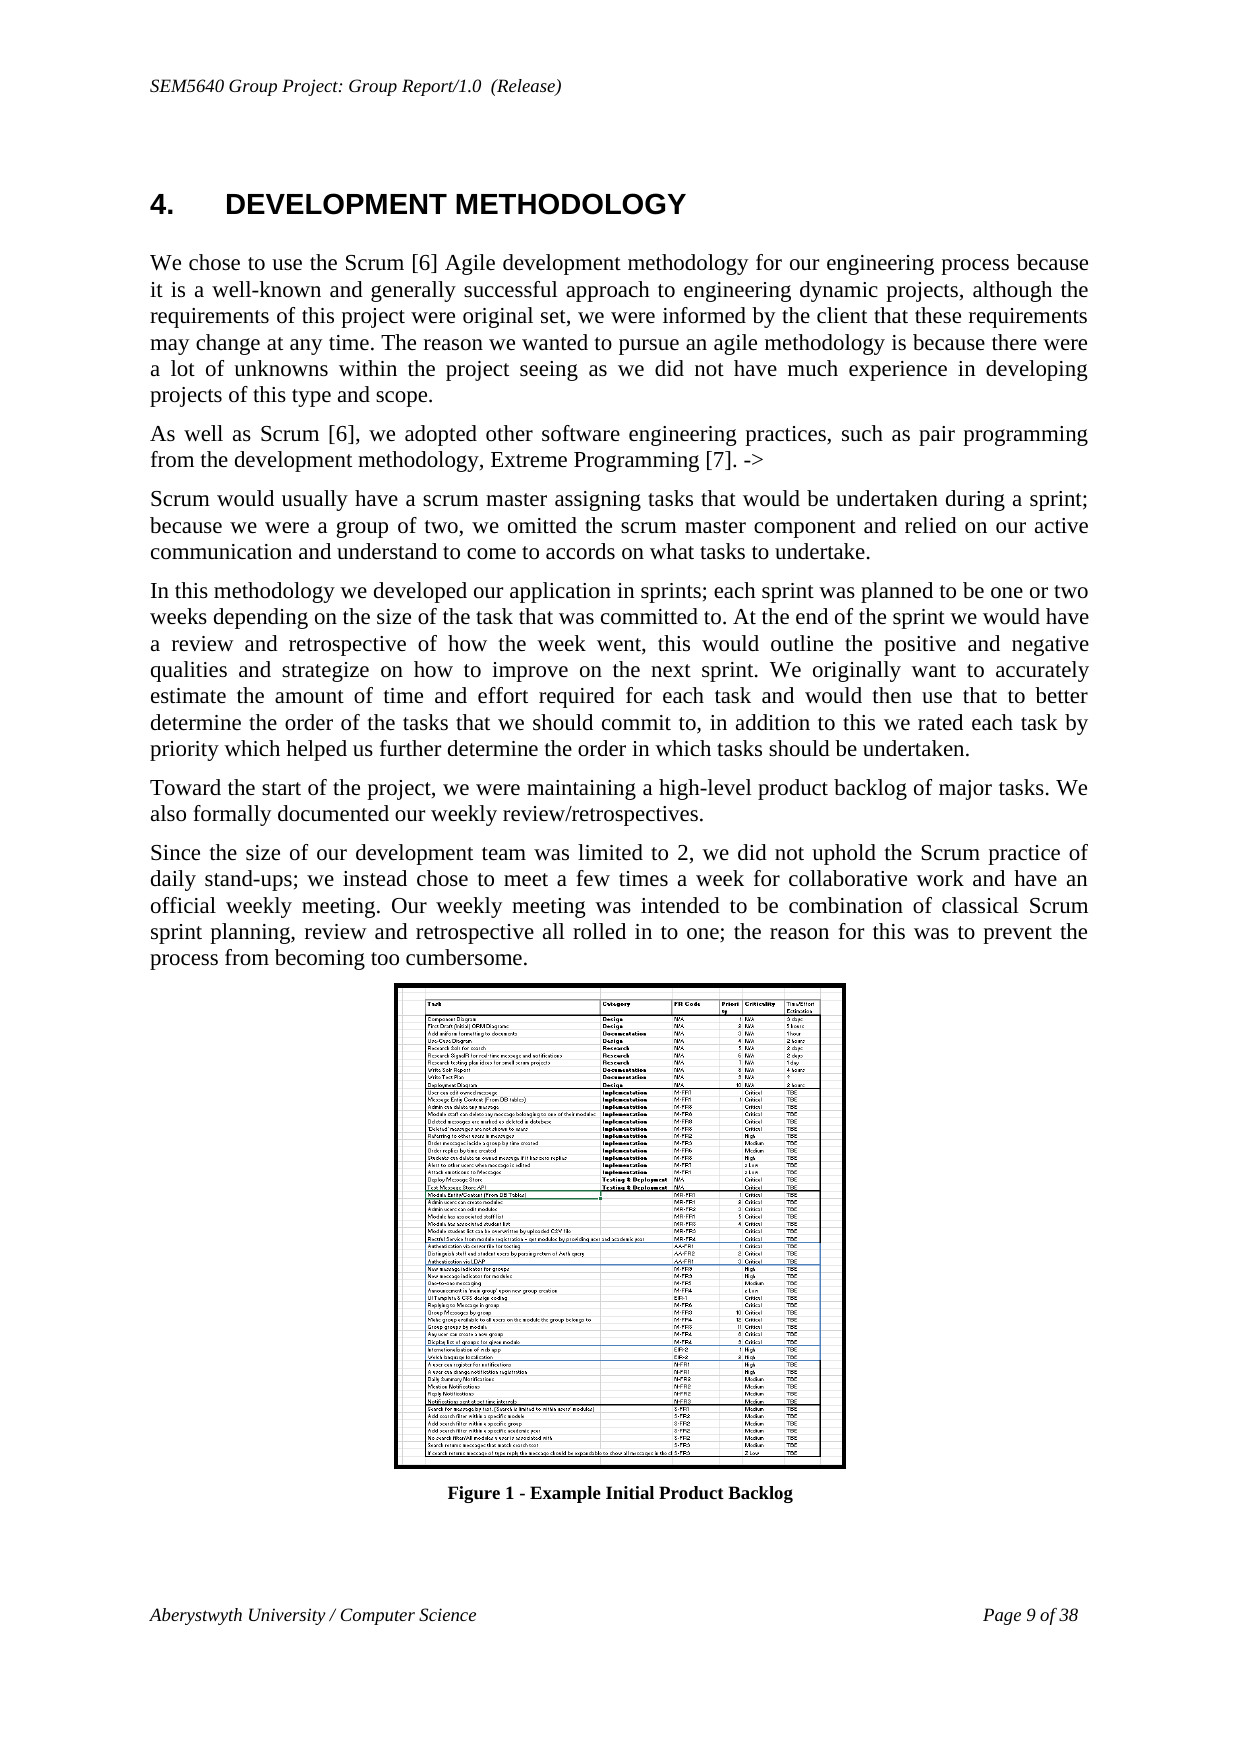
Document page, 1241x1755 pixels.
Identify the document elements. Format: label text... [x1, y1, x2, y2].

text In this methodology we developed our application in sprints; each sprint was planned to be one or two weeks depending on the size of the task that was committed to. At the end of the sprint we would have a review and retrospective of how the week went, this would outline the positive and negative qualities and strategize on how to improve on the next sprint. We originally want to accurately estimate the amount of time and effort required for each task and would then use that to better determine the order of the tasks that we should commit to, in addition to this we rated each task by priority which helped us further determine the order in which tasks should be undertaken. [150, 577, 1090, 761]
text Toward the start of the project, we were maintaining a high-level product backlog of major tasks. We also formally documented our weekly review/retrospectives. [150, 774, 1090, 827]
text As well as Scrum [6], we adopted other software engineering practices, such as pair programming from the development methodology, Extreme Programming [7]. -> [150, 420, 1090, 473]
text Scrum would usually have a scrum master assigning tasks that would be undertaken during a sprint; because we were a group of two, we omitted the scrum master component and relied on our active communication and understand to come to accords on what tasks to undertake. [150, 485, 1090, 564]
text We chose to use the Scrum [6] Agile development methodology for our engineering process because it is a well-known and generally successful approach to engineering dynamic projects, although the requirements of this project were original set, we were informed by the client that these requirements may change at any time. The reason we wanted to pursue an agile methodology is because there were a lot of unknowns within the project seeing as we did not have much experience in developing projects of this type and scope. [150, 249, 1090, 408]
text Since the size of our development team was limited to 2, we did not uphold the Scrum practice of daily stand-ups; we instead chose to meet a few times a week for collaborative work and have an official weekly meeting. Our weekly meeting was intended to be combination of classical Scrum sprint planning, review and retrospective all rolled in to one; the reason for this was to prevent the process from becoming too cumbersome. [150, 839, 1090, 971]
subtitle Development Methodology [150, 187, 1090, 220]
text Figure 1 - Example Initial Product Backlog [150, 1482, 1090, 1503]
